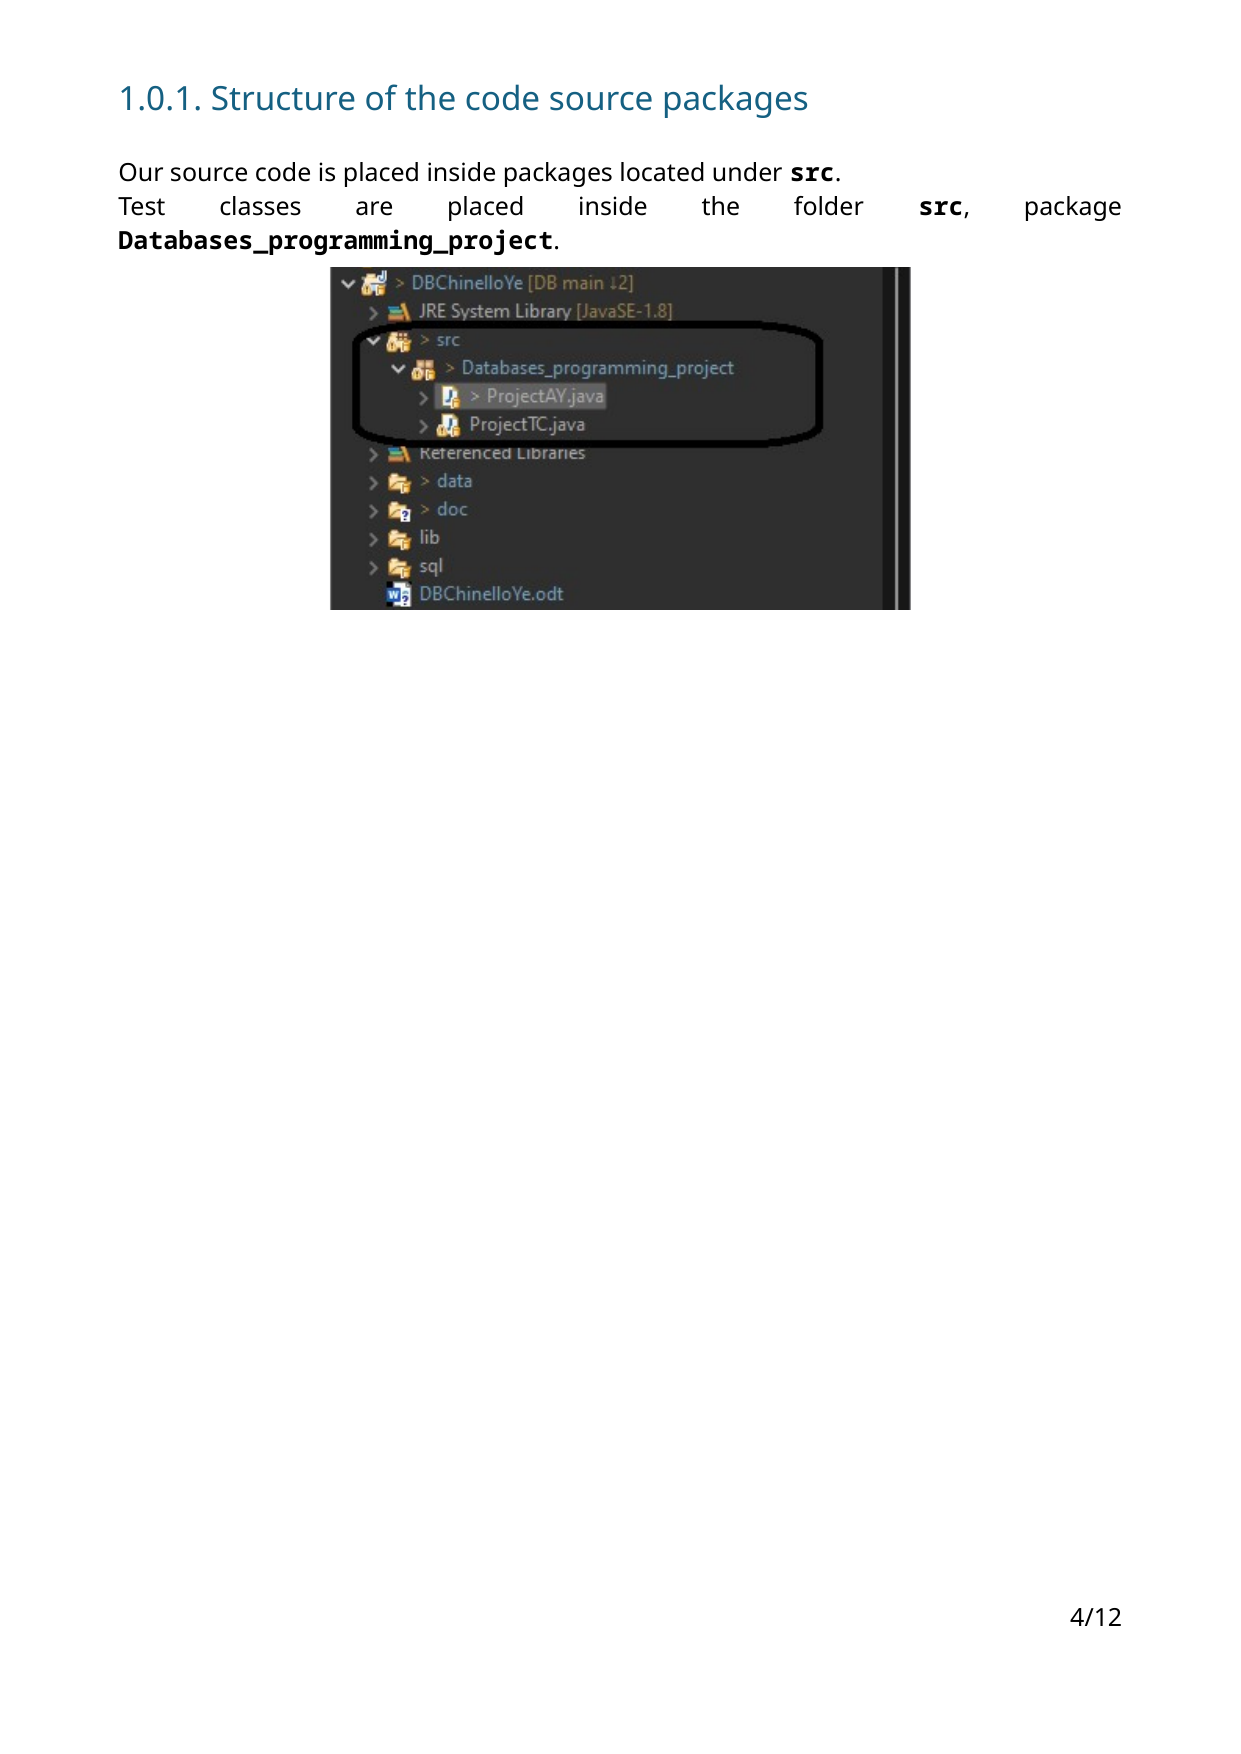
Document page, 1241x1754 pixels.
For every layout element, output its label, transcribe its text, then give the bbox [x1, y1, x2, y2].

text Test classes are placed inside the folder src, package Databases_programming_project. [118, 188, 1122, 257]
text Our source code is placed inside packages located under src. [118, 154, 1122, 188]
text 1.0.1. Structure of the code source packages [118, 75, 1122, 120]
